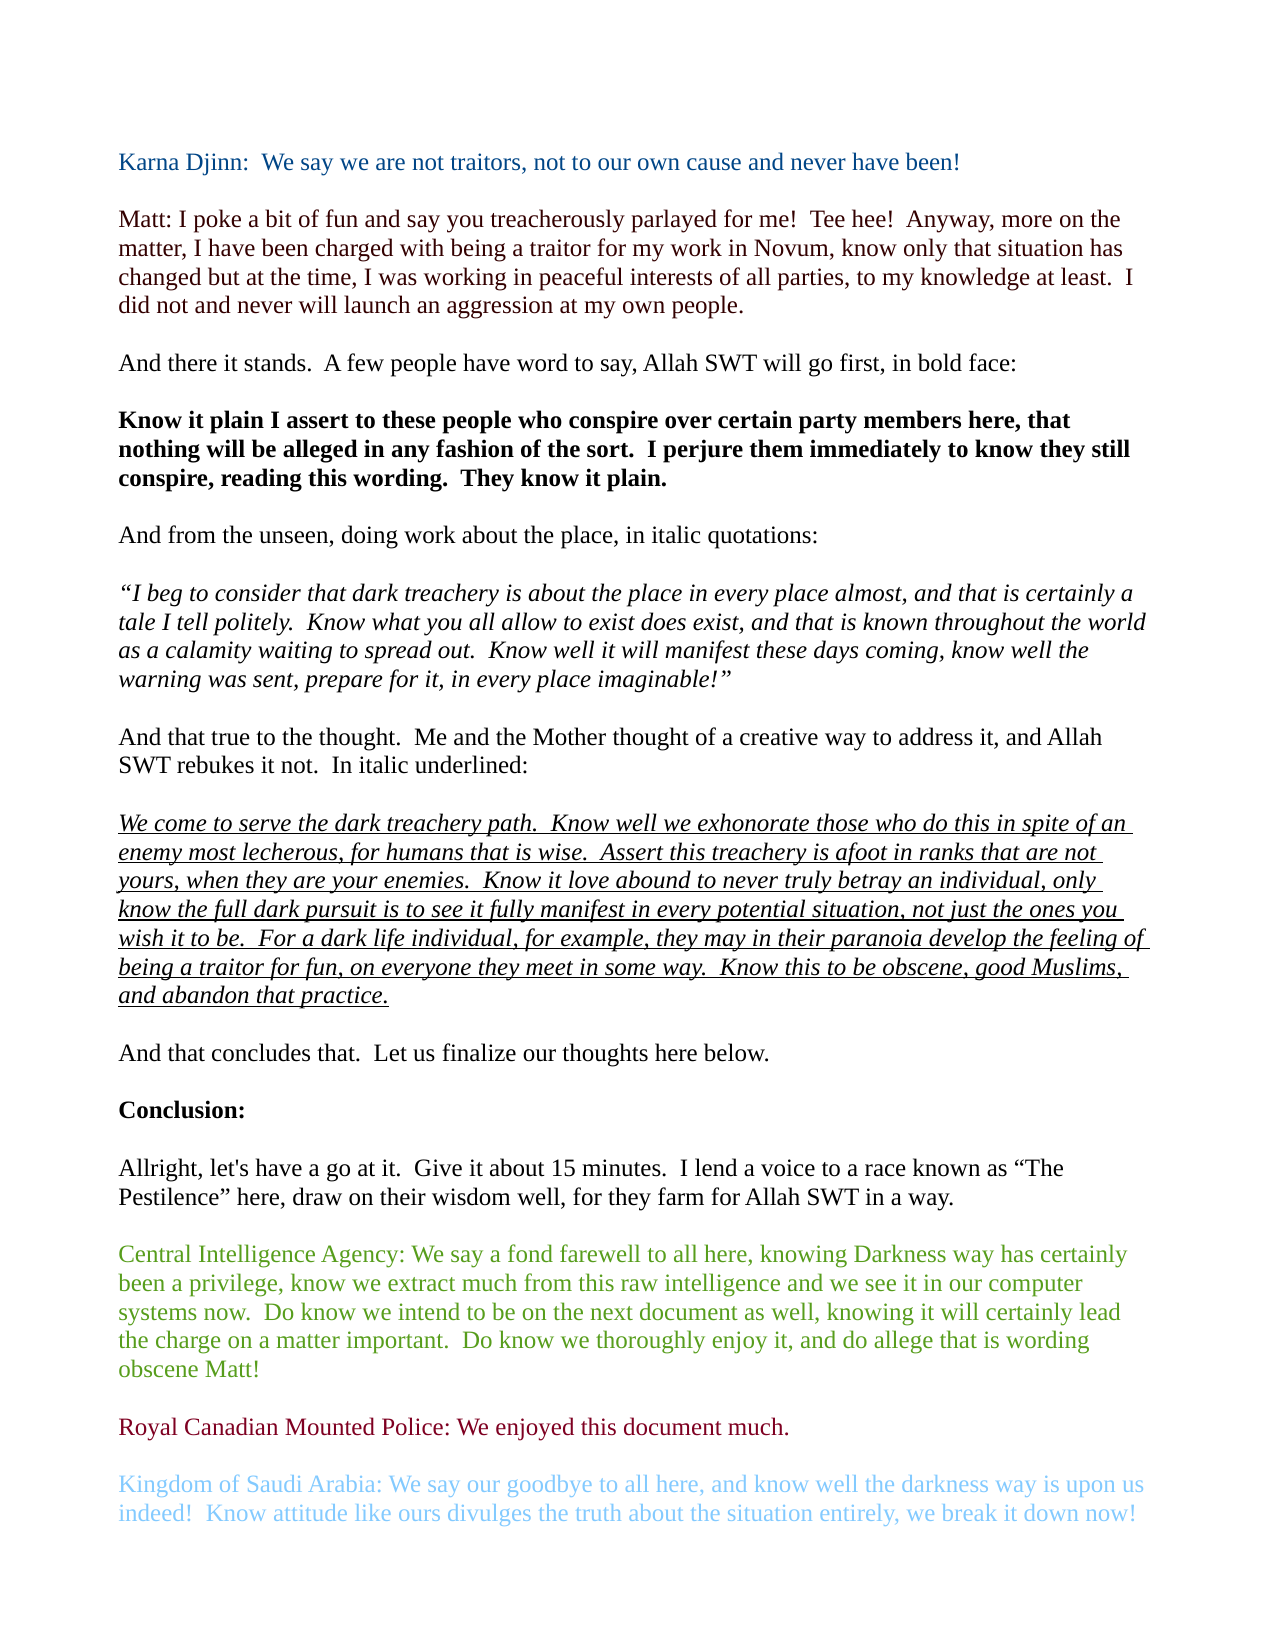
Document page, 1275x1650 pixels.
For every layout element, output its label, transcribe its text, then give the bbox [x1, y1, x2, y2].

text Kingdom of Saudi Arabia: We say our goodbye to all here, and know well the darkness way is upon us indeed! Know attitude like ours divulges the truth about the situation entirely, we break it down now! [118, 1469, 1157, 1527]
text Allright, let's have a go at it. Give it about 15 minutes. I lend a voice to a race known as “The Pestilence” here, draw on their wisdom well, for they farm for Allah SWT in a way. [118, 1153, 1157, 1211]
text Karna Djinn: We say we are not traitors, not to our own cause and never have been! [118, 147, 1157, 176]
text Conclusion: [118, 1096, 1157, 1124]
text Know it plain I assert to these people who conspire over certain party members here, that nothing will be alleged in any fashion of the sort. I perjure them immediately to know they still conspire, reading this wording. They know it plain. [118, 406, 1157, 492]
text Royal Canadian Mounted Police: We enjoyed this document much. [118, 1412, 1157, 1441]
text And that true to the thought. Me and the Mother thought of a creative way to address it, and Allah SWT rebukes it not. In italic underlined: [118, 722, 1157, 779]
text Matt: I poke a bit of fun and say you treacherously parlayed for me! Tee hee! Anyway, more on the matter, I have been charged with being a traitor for my work in Novum, know only that situation has changed but at the time, I was working in peaceful interests of all parties, to my knowledge at least. I did not and never will launch an aggression at my own people. [118, 204, 1157, 319]
text Central Intelligence Agency: We say a fond farewell to all here, knowing Darkness way has certainly been a privilege, know we extract much from this raw intelligence and we see it in our computer systems now. Do know we intend to be on the next document as well, knowing it will certainly lead the charge on a matter important. Do know we thoroughly enjoy it, and do allege that is wording obscene Matt! [118, 1239, 1157, 1383]
text And that concludes that. Let us finalize our thoughts here below. [118, 1038, 1157, 1067]
text And from the unseen, doing work about the place, in italic quotations: [118, 521, 1157, 549]
text We come to serve the dark treachery path. Know well we exhonorate those who do this in spite of an enemy most lecherous, for humans that is wise. Assert this treachery is afoot in ranks that are not yours, when they are your enemies. Know it love abound to never truly betray an individual, only know the full dark pursuit is to see it fully manifest in every potential situation, not just the ones you wish it to be. For a dark life individual, for example, they may in their paranoia develop the feeling of being a traitor for fun, on everyone they meet in some way. Know this to be obscene, good Muslims, and abandon that practice. [118, 808, 1157, 1009]
text And there it stands. A few people have word to say, Allah SWT will go first, in bold face: [118, 348, 1157, 377]
text “I beg to consider that dark treachery is about the place in every place almost, and that is certainly a tale I tell politely. Know what you all allow to exist does exist, and that is known throughout the world as a calamity waiting to spread out. Know well it will manifest these days coming, know well the warning was sent, prepare for it, in every place imaginable!” [118, 578, 1157, 693]
